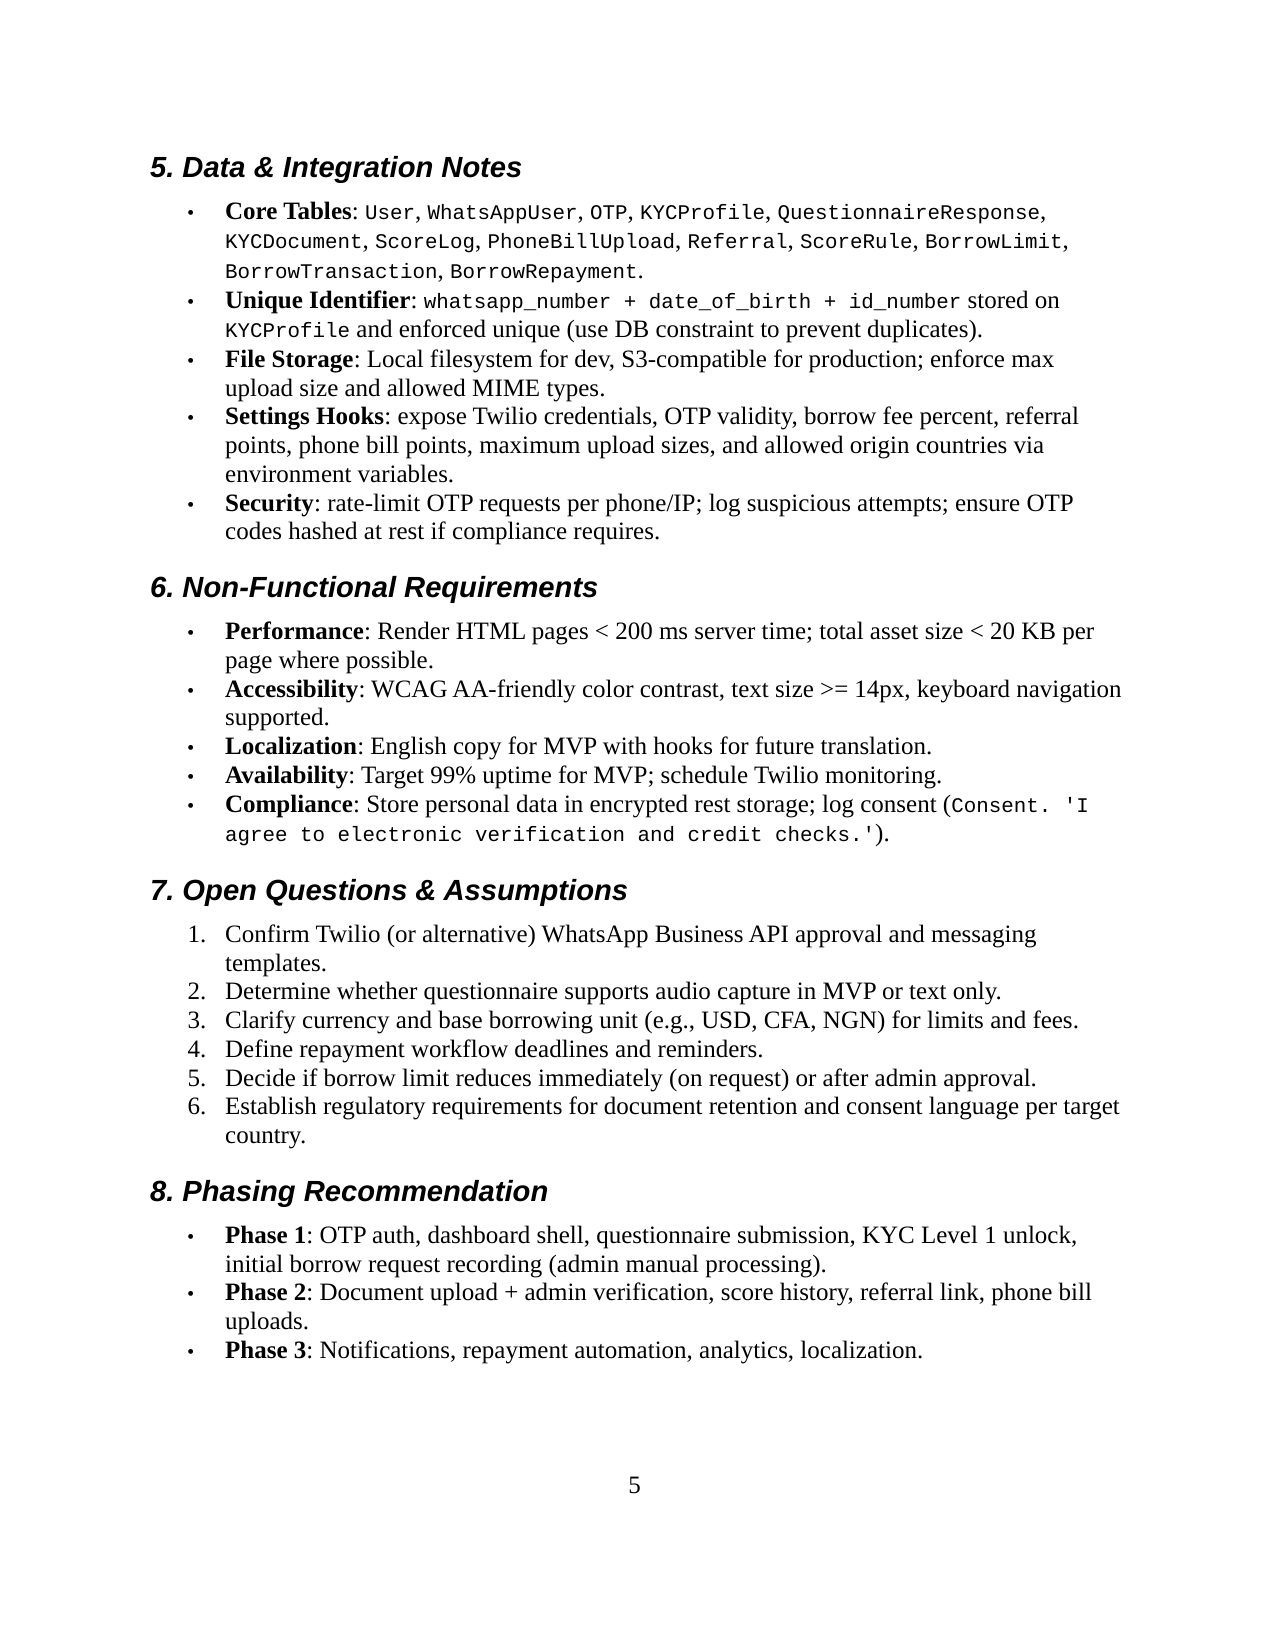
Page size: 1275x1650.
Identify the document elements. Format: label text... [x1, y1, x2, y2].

list Settings Hooks: expose Twilio credentials, OTP validity, borrow fee percent, referral points, phone bill points, maximum upload sizes, and allowed origin countries via environment variables. [187, 401, 1125, 488]
list Core Tables: User, WhatsAppUser, OTP, KYCProfile, QuestionnaireResponse, KYCDocument, ScoreLog, PhoneBillUpload, Referral, ScoreRule, BorrowLimit, BorrowTransaction, BorrowRepayment. [187, 196, 1125, 285]
list Establish regulatory requirements for document retention and consent language per target country. [187, 1091, 1125, 1149]
list Clarify currency and base borrowing unit (e.g., USD, CFA, NGN) for limits and fees. [187, 1005, 1125, 1034]
list Phase 2: Document upload + admin verification, score history, referral link, phone bill uploads. [187, 1277, 1125, 1335]
list Compliance: Store personal data in encrypted rest storage; log consent (Consent. 'I agree to electronic verification and credit checks.'). [187, 789, 1125, 848]
list Localization: English copy for MVP with hooks for future translation. [187, 731, 1125, 760]
list Security: rate-limit OTP requests per phone/IP; log suspicious attempts; ensure OTP codes hashed at rest if compliance requires. [187, 488, 1125, 545]
list Performance: Render HTML pages < 200 ms server time; total asset size < 20 KB per page where possible. [187, 616, 1125, 674]
subtitle 8. Phasing Recommendation [150, 1174, 1125, 1207]
list Availability: Target 99% uptime for MVP; schedule Twilio monitoring. [187, 760, 1125, 789]
list File Storage: Local filesystem for dev, S3-compatible for production; enforce max upload size and allowed MIME types. [187, 344, 1125, 401]
list Confirm Twilio (or alternative) WhatsApp Business API approval and messaging templates. [187, 919, 1125, 976]
list Accessibility: WCAG AA-friendly color contrast, text size >= 14px, keyboard navigation supported. [187, 674, 1125, 731]
list Decide if borrow limit reduces immediately (on request) or after admin approval. [187, 1063, 1125, 1091]
list Phase 1: OTP auth, dashboard shell, questionnaire submission, KYC Level 1 unlock, initial borrow request recording (admin manual processing). [187, 1220, 1125, 1277]
subtitle 7. Open Questions & Assumptions [150, 873, 1125, 906]
list Define repayment workflow deadlines and reminders. [187, 1034, 1125, 1063]
list Phase 3: Notifications, repayment automation, analytics, localization. [187, 1335, 1125, 1364]
list Determine whether questionnaire supports audio capture in MVP or text only. [187, 976, 1125, 1005]
subtitle 5. Data & Integration Notes [150, 150, 1125, 183]
subtitle 6. Non-Functional Requirements [150, 570, 1125, 604]
list Unique Identifier: whatsapp_number + date_of_birth + id_number stored on KYCProfile and enforced unique (use DB constraint to prevent duplicates). [187, 285, 1125, 344]
